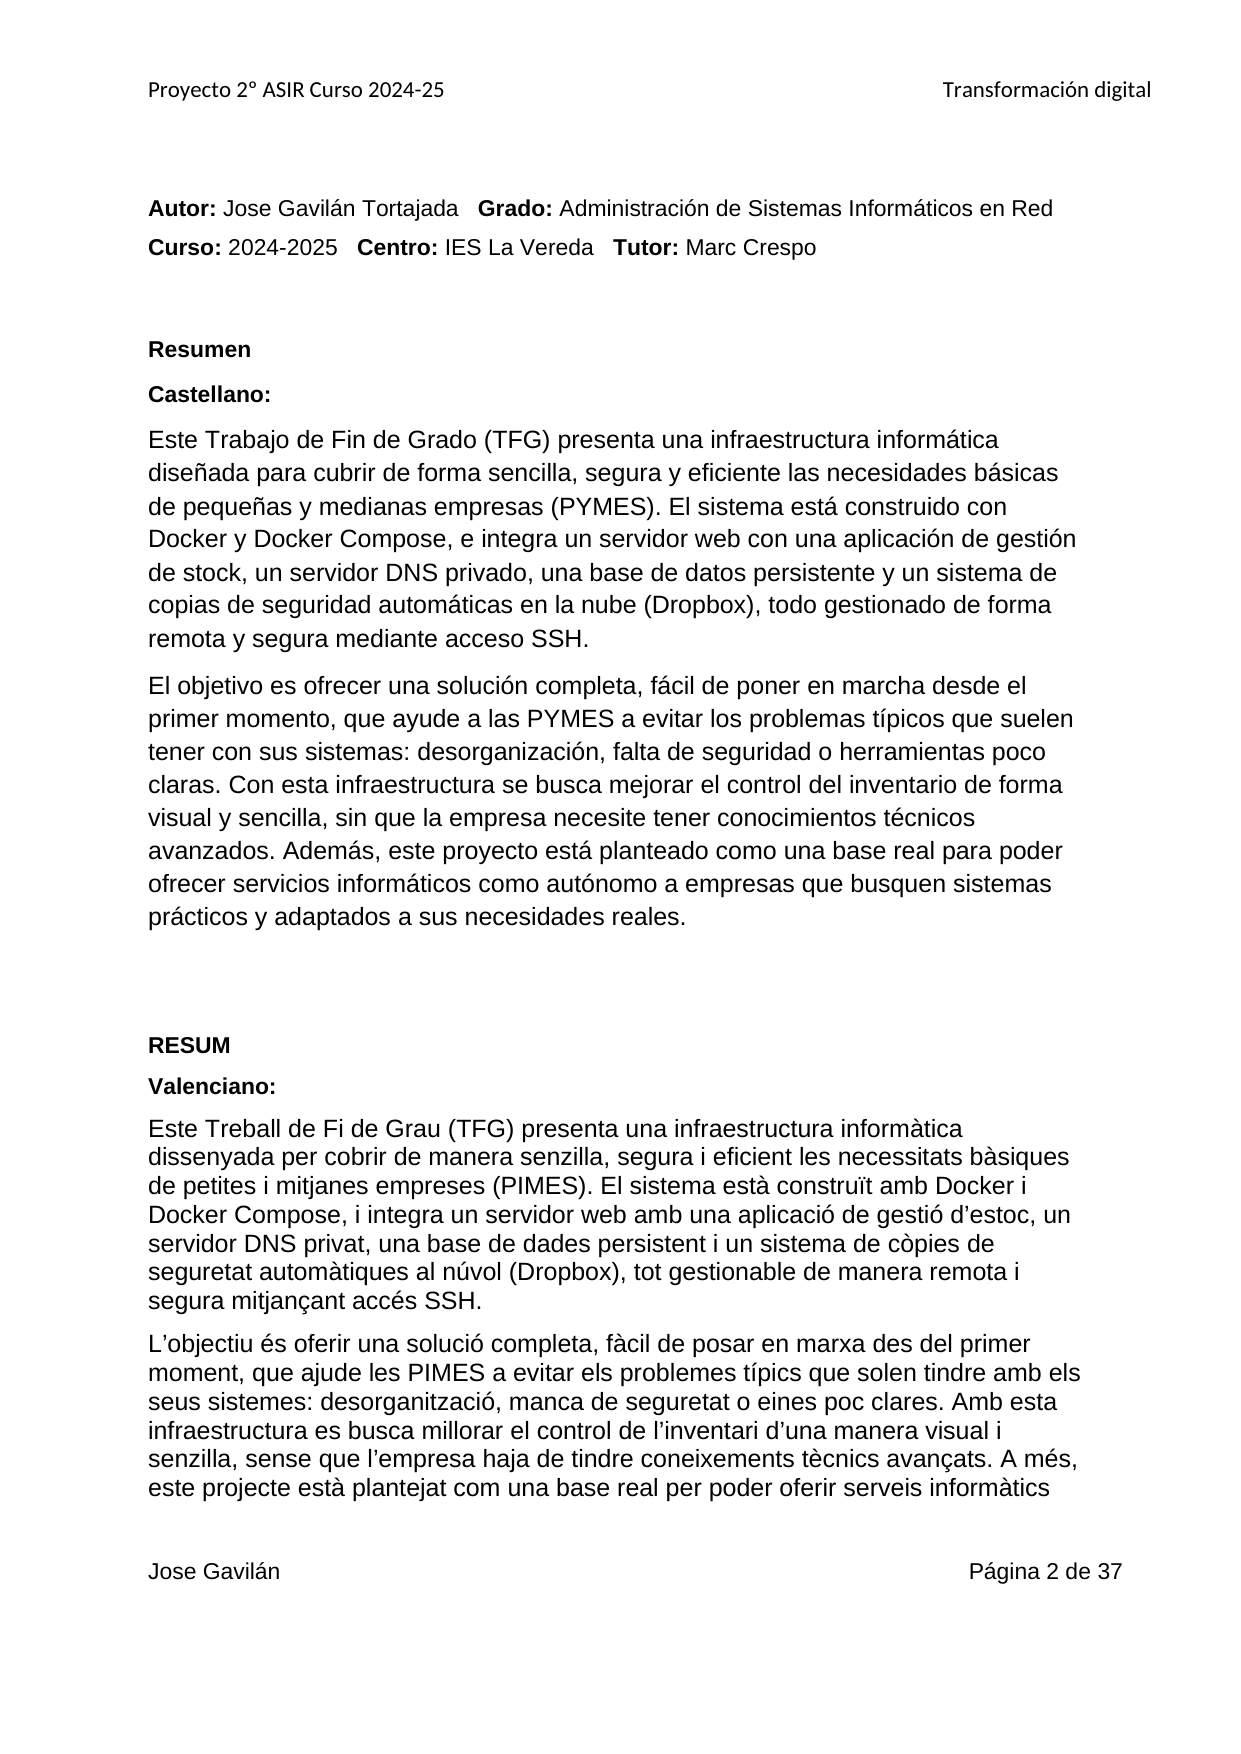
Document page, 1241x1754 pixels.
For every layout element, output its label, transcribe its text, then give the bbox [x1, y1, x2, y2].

text Este Trabajo de Fin de Grado (TFG) presenta una infraestructura informática diseñada para cubrir de forma sencilla, segura y eficiente las necesidades básicas de pequeñas y medianas empresas (PYMES). El sistema está construido con Docker y Docker Compose, e integra un servidor web con una aplicación de gestión de stock, un servidor DNS privado, una base de datos persistente y un sistema de copias de seguridad automáticas en la nube (Dropbox), todo gestionado de forma remota y segura mediante acceso SSH. [148, 425, 1093, 652]
text Valenciano: [148, 1073, 1093, 1099]
text RESUM [148, 1032, 1093, 1058]
text Castellano: [148, 381, 1093, 407]
text Este Treball de Fi de Grau (TFG) presenta una infraestructura informàtica dissenyada per cobrir de manera senzilla, segura i eficient les necessitats bàsiques de petites i mitjanes empreses (PIMES). El sistema està construït amb Docker i Docker Compose, i integra un servidor web amb una aplicació de gestió d’estoc, un servidor DNS privat, una base de dades persistent i un sistema de còpies de seguretat automàtiques al núvol (Dropbox), tot gestionable de manera remota i segura mitjançant accés SSH. [148, 1114, 1093, 1315]
text Resumen [148, 336, 1093, 362]
text Autor: Jose Gavilán Tortajada Grado: Administración de Sistemas Informáticos en Red Curso: 2024-2025 Centro: IES La Vereda Tutor: Marc Crespo [148, 195, 1093, 261]
text L’objectiu és oferir una solució completa, fàcil de posar en marxa des del primer moment, que ajude les PIMES a evitar els problemes típics que solen tindre amb els seus sistemes: desorganització, manca de seguretat o eines poc clares. Amb esta infraestructura es busca millorar el control de l’inventari d’una manera visual i senzilla, sense que l’empresa haja de tindre coneixements tècnics avançats. A més, este projecte està plantejat com una base real per poder oferir serveis informàtics [148, 1329, 1093, 1502]
text El objetivo es ofrecer una solución completa, fácil de poner en marcha desde el primer momento, que ayude a las PYMES a evitar los problemas típicos que suelen tener con sus sistemas: desorganización, falta de seguridad o herramientas poco claras. Con esta infraestructura se busca mejorar el control del inventario de forma visual y sencilla, sin que la empresa necesite tener conocimientos técnicos avanzados. Además, este proyecto está planteado como una base real para poder ofrecer servicios informáticos como autónomo a empresas que busquen sistemas prácticos y adaptados a sus necesidades reales. [148, 671, 1093, 931]
